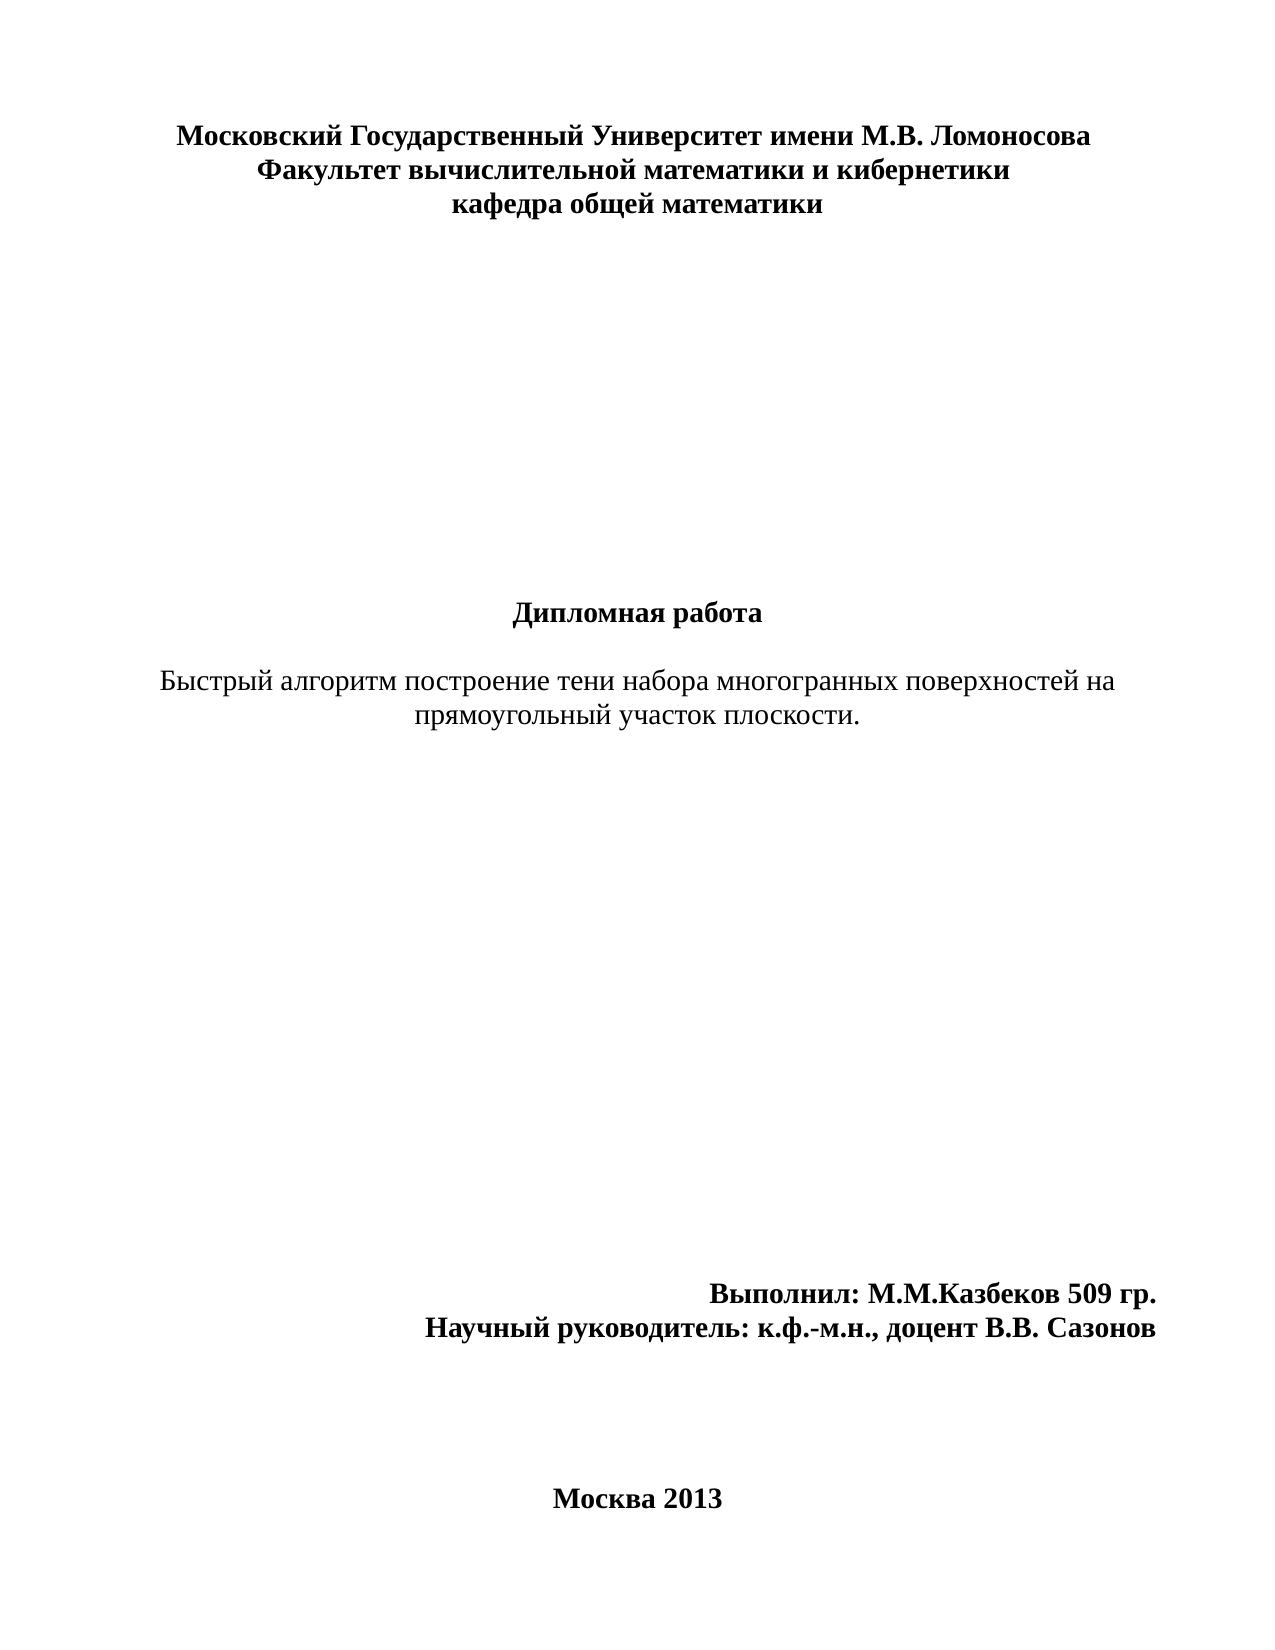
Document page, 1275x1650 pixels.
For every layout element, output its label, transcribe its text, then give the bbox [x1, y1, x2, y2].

text Факультет вычислительной математики и кибернетики [118, 152, 1157, 186]
text кафедра общей математики [118, 186, 1157, 220]
text Дипломная работа [118, 595, 1157, 629]
text Выполнил: М.М.Казбеков 509 гр. [118, 1276, 1157, 1310]
text Быстрый алгоритм построение тени набора многогранных поверхностей на прямоугольный участок плоскости. [118, 663, 1157, 731]
text Москва 2013 [118, 1481, 1157, 1515]
text Московский Государственный Университет имени М.В. Ломоносова [118, 118, 1157, 152]
text Научный руководитель: к.ф.-м.н., доцент В.В. Сазонов [118, 1310, 1157, 1344]
